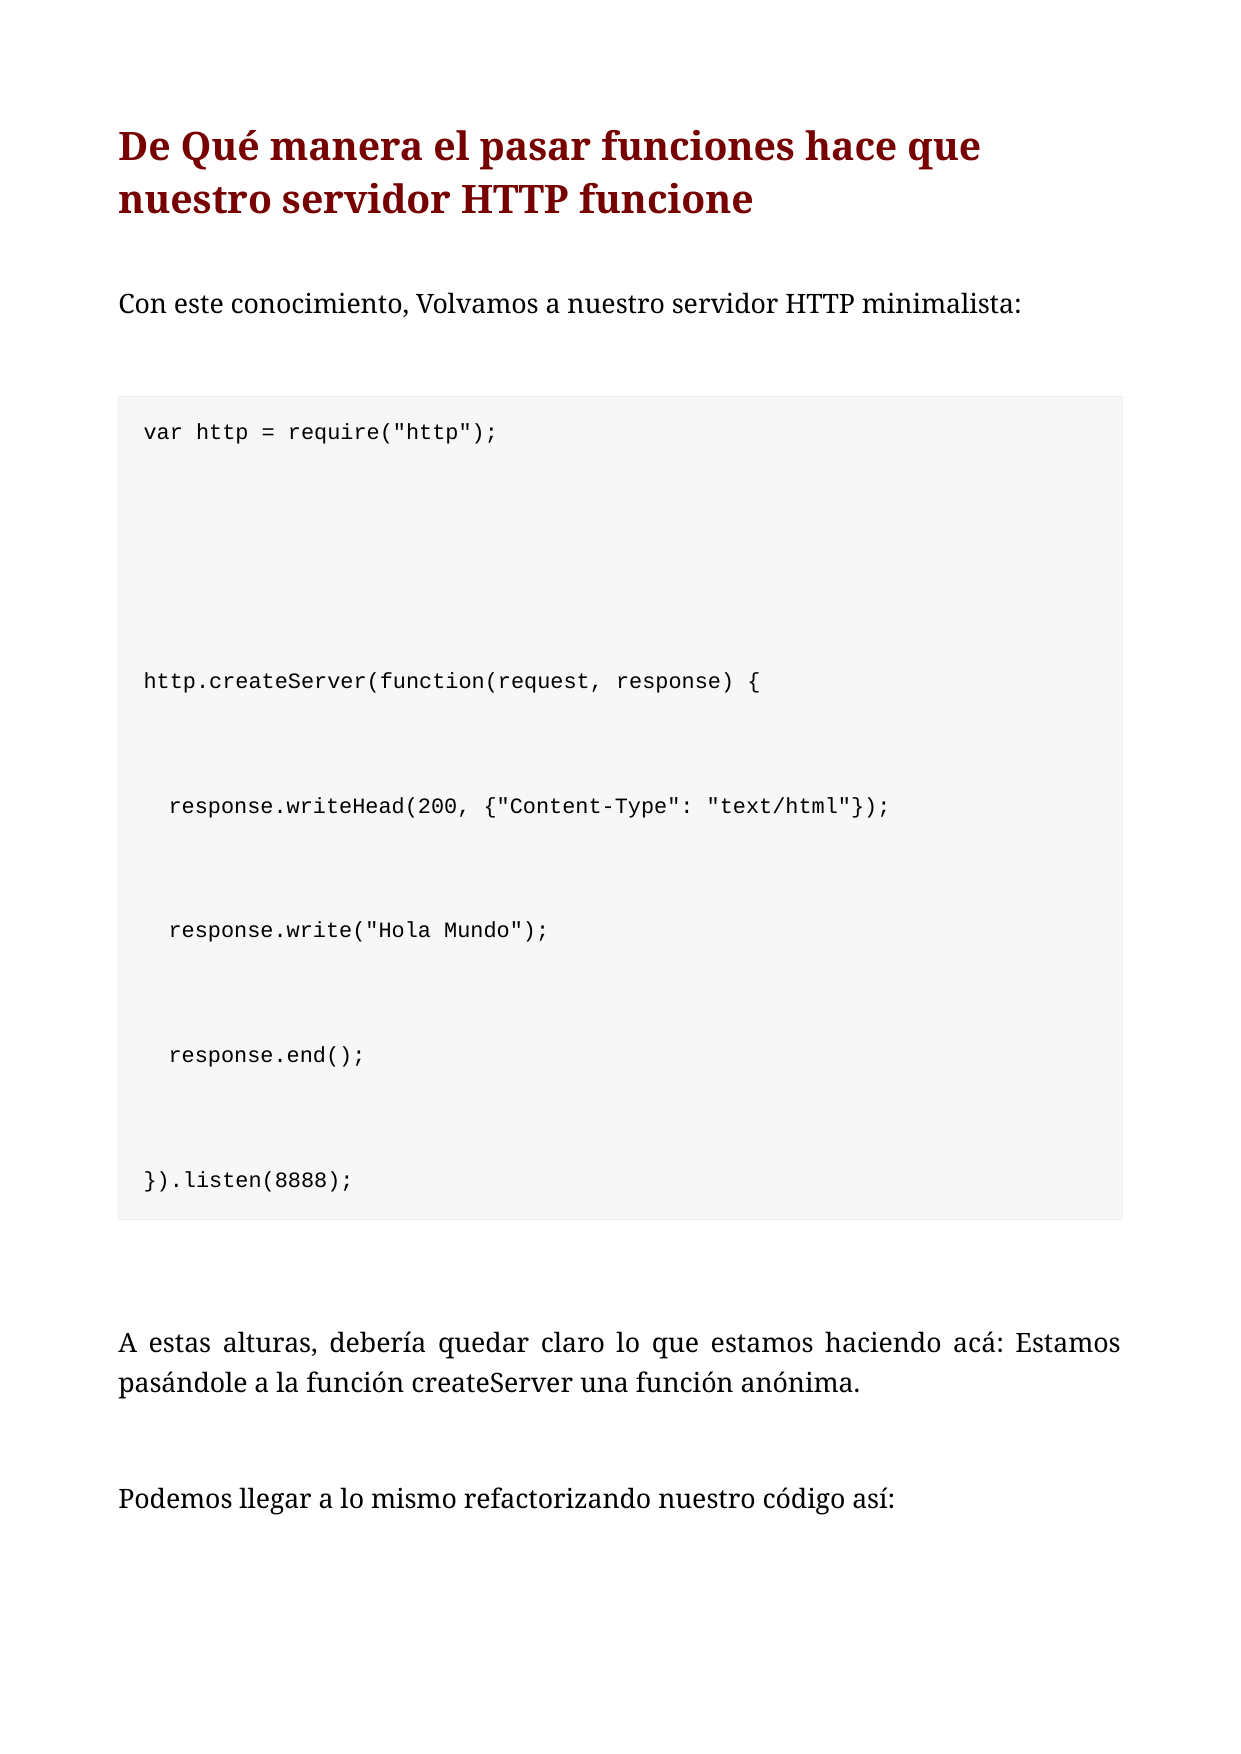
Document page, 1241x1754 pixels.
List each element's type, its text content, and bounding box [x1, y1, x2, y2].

text Podemos llegar a lo mismo refactorizando nuestro código así: [118, 1475, 1122, 1516]
text Con este conocimiento, Volvamos a nuestro servidor HTTP minimalista: [118, 281, 1122, 321]
text A estas alturas, debería quedar claro lo que estamos haciendo acá: Estamos pasándole a la función createServer una función anónima. [118, 1319, 1122, 1400]
text response.writeHead(200, {"Content-Type": "text/html"}); [119, 770, 1122, 819]
text http.createServer(function(request, response) { [119, 645, 1122, 695]
text response.write("Hola Mundo"); [119, 894, 1122, 944]
text response.end(); [119, 1019, 1122, 1069]
subtitle De Qué manera el pasar funciones hace que nuestro servidor HTTP funcione [118, 118, 1122, 224]
text var http = require("http"); [119, 397, 1122, 446]
text }).listen(8888); [119, 1144, 1122, 1219]
